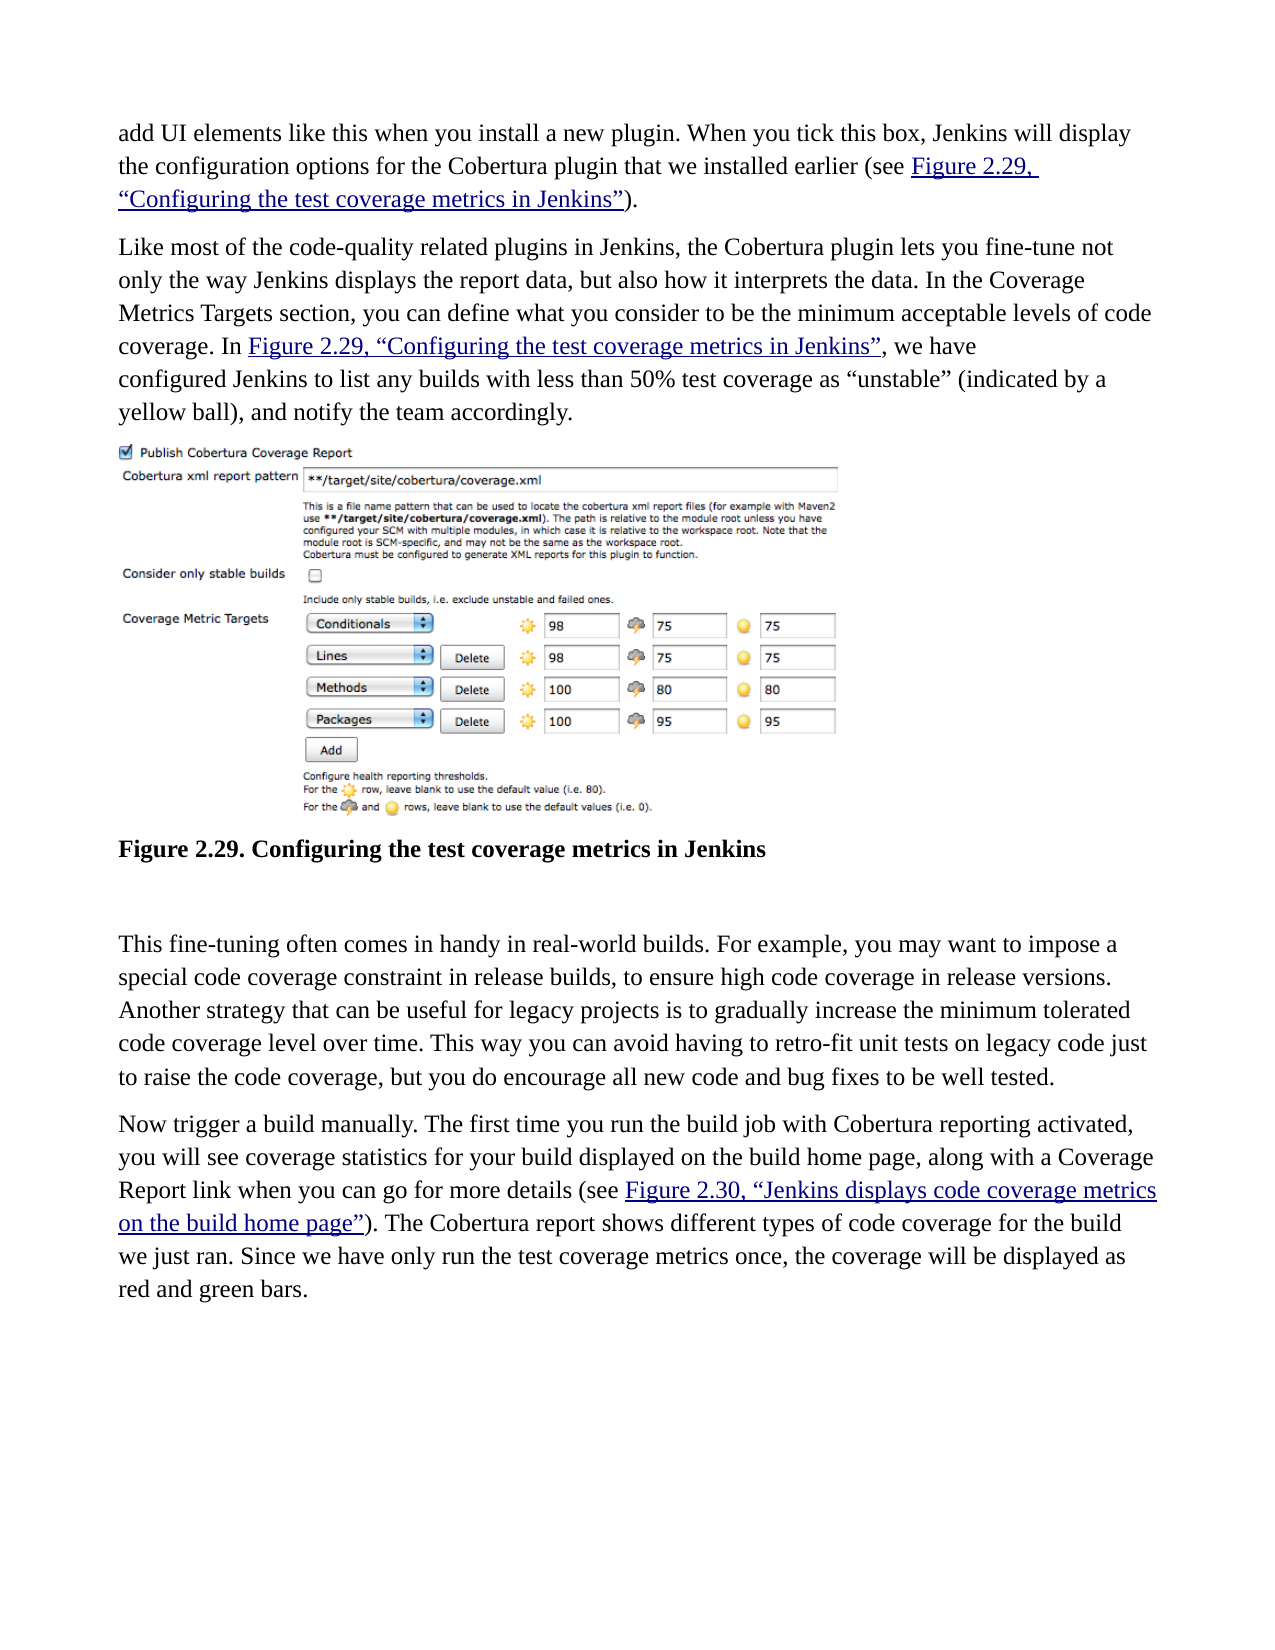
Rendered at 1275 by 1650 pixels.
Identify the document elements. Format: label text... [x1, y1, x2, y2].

text Now trigger a build manually. The first time you run the build job with Cobertura reporting activated, you will see coverage statistics for your build displayed on the build home page, along with a Coverage Report link when you can go for more details (see Figure 2.30, “Jenkins displays code coverage metrics on the build home page”). The Cobertura report shows different types of code coverage for the build we just ran. Since we have only run the test coverage metrics once, the coverage will be displayed as red and green bars. [118, 1109, 1157, 1303]
text Figure 2.29. Configuring the test coverage metrics in Jenkins [118, 834, 1157, 863]
text Like most of the code-quality related plugins in Jenkins, the Cobertura plugin lets you fine-tune not only the way Jenkins displays the report data, but also how it interprets the data. In the Coverage Metrics Targets section, you can define what you consider to be the minimum acceptable levels of code coverage. In Figure 2.29, “Configuring the test coverage metrics in Jenkins”, we have configured Jenkins to list any builds with less than 50% test coverage as “unstable” (indicated by a yellow ball), and notify the team accordingly. [118, 232, 1157, 426]
picture [118, 444, 838, 816]
text add UI elements like this when you install a new plugin. When you tick this box, Jenkins will display the configuration options for the Cobertura plugin that we installed earlier (see Figure 2.29, “Configuring the test coverage metrics in Jenkins”). [118, 118, 1157, 213]
text This fine-tuning often comes in handy in real-world builds. For example, you may want to impose a special code coverage constraint in release builds, to ensure high code coverage in release versions. Another strategy that can be useful for legacy projects is to gradually increase the minimum tolerated code coverage level over time. This way you can avoid having to retro-fit unit tests on legacy code just to raise the code coverage, but you do encourage all new code and bug fixes to be well tested. [118, 929, 1157, 1090]
